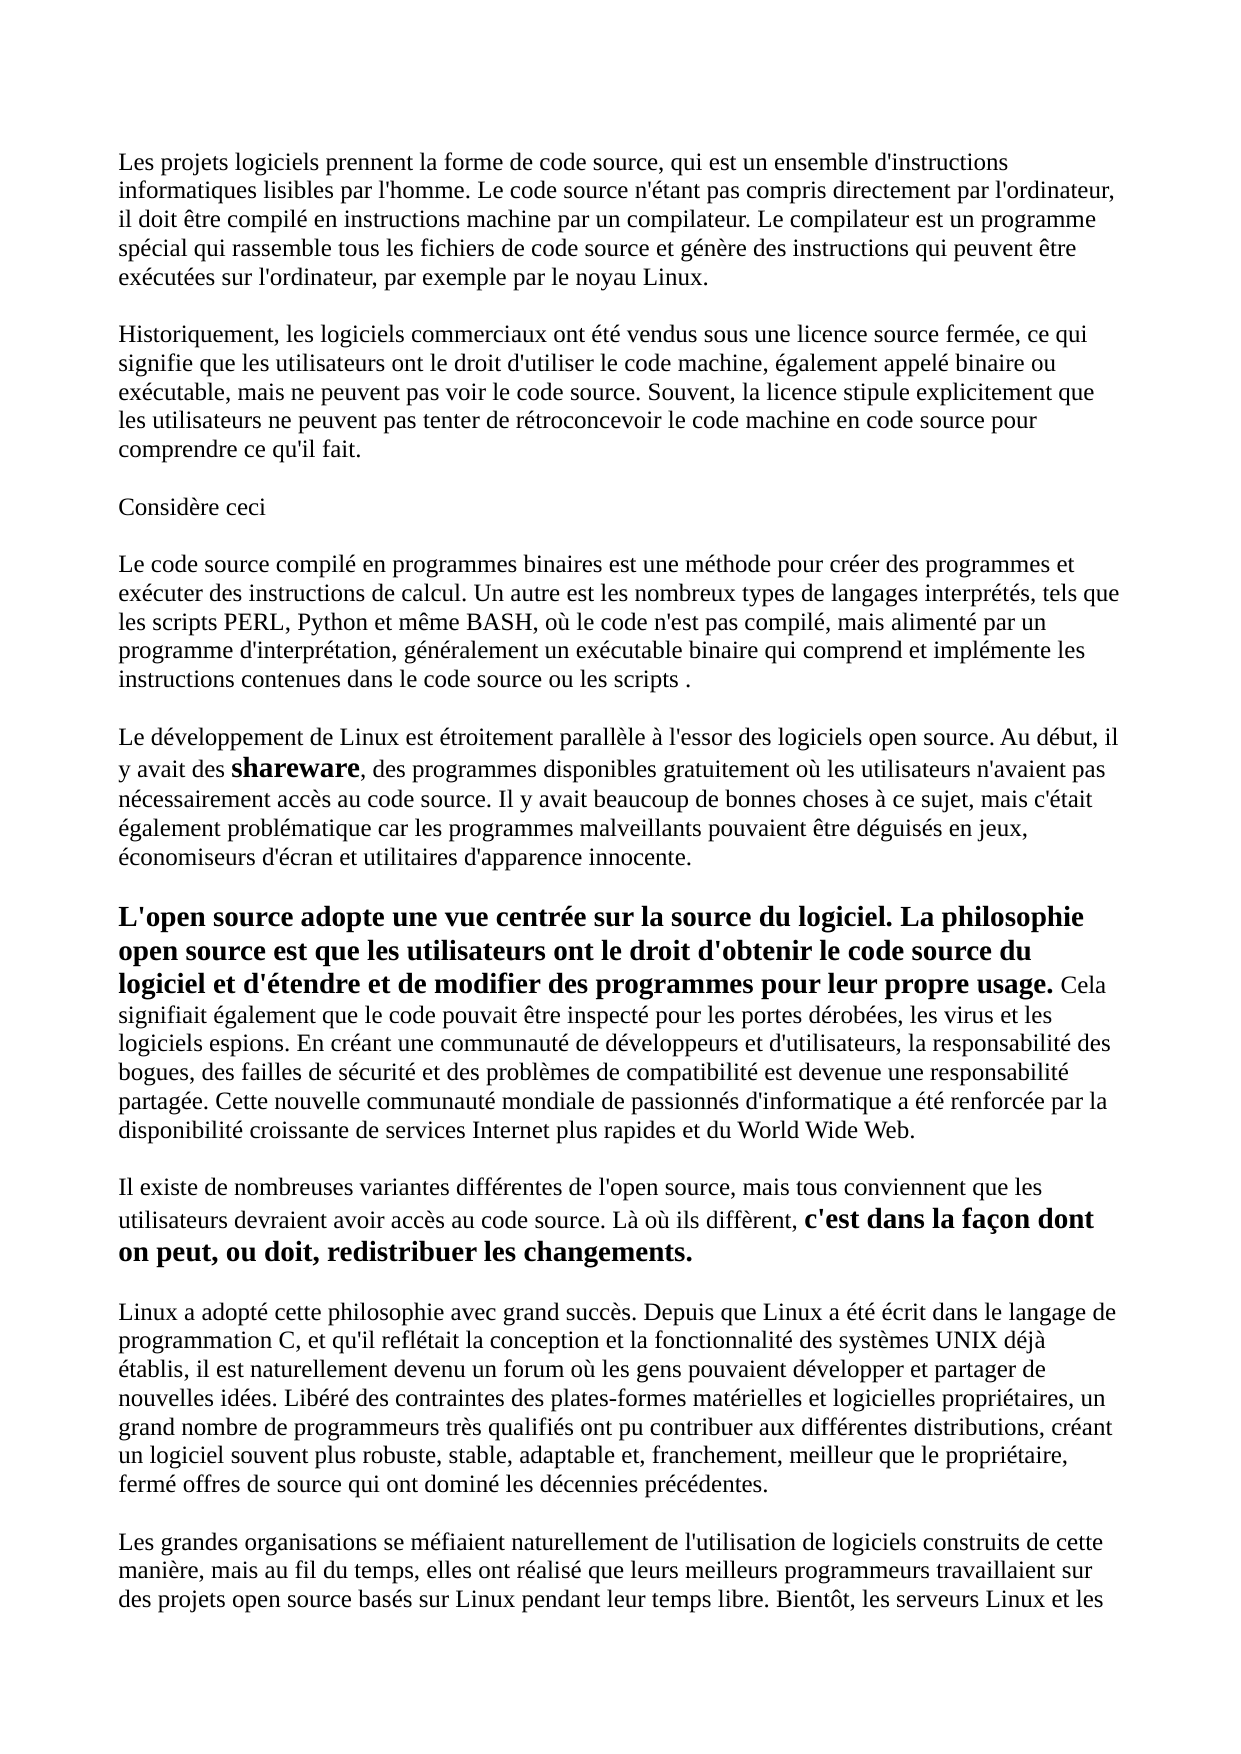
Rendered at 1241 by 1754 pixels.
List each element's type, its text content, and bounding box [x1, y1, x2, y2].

text Linux a adopté cette philosophie avec grand succès. Depuis que Linux a été écrit dans le langage de programmation C, et qu'il reflétait la conception et la fonctionnalité des systèmes UNIX déjà établis, il est naturellement devenu un forum où les gens pouvaient développer et partager de nouvelles idées. Libéré des contraintes des plates-formes matérielles et logicielles propriétaires, un grand nombre de programmeurs très qualifiés ont pu contribuer aux différentes distributions, créant un logiciel souvent plus robuste, stable, adaptable et, franchement, meilleur que le propriétaire, fermé offres de source qui ont dominé les décennies précédentes. [118, 1297, 1122, 1498]
text Il existe de nombreuses variantes différentes de l'open source, mais tous conviennent que les utilisateurs devraient avoir accès au code source. Là où ils diffèrent, c'est dans la façon dont on peut, ou doit, redistribuer les changements. [118, 1172, 1122, 1268]
text Les grandes organisations se méfiaient naturellement de l'utilisation de logiciels construits de cette manière, mais au fil du temps, elles ont réalisé que leurs meilleurs programmeurs travaillaient sur des projets open source basés sur Linux pendant leur temps libre. Bientôt, les serveurs Linux et les [118, 1527, 1122, 1613]
text Le développement de Linux est étroitement parallèle à l'essor des logiciels open source. Au début, il y avait des shareware, des programmes disponibles gratuitement où les utilisateurs n'avaient pas nécessairement accès au code source. Il y avait beaucoup de bonnes choses à ce sujet, mais c'était également problématique car les programmes malveillants pouvaient être déguisés en jeux, économiseurs d'écran et utilitaires d'apparence innocente. [118, 722, 1122, 870]
text L'open source adopte une vue centrée sur la source du logiciel. La philosophie open source est que les utilisateurs ont le droit d'obtenir le code source du logiciel et d'étendre et de modifier des programmes pour leur propre usage. Cela signifiait également que le code pouvait être inspecté pour les portes dérobées, les virus et les logiciels espions. En créant une communauté de développeurs et d'utilisateurs, la responsabilité des bogues, des failles de sécurité et des problèmes de compatibilité est devenue une responsabilité partagée. Cette nouvelle communauté mondiale de passionnés d'informatique a été renforcée par la disponibilité croissante de services Internet plus rapides et du World Wide Web. [118, 899, 1122, 1143]
text Considère ceci [118, 492, 1122, 521]
text Les projets logiciels prennent la forme de code source, qui est un ensemble d'instructions informatiques lisibles par l'homme. Le code source n'étant pas compris directement par l'ordinateur, il doit être compilé en instructions machine par un compilateur. Le compilateur est un programme spécial qui rassemble tous les fichiers de code source et génère des instructions qui peuvent être exécutées sur l'ordinateur, par exemple par le noyau Linux. [118, 147, 1122, 291]
text Historiquement, les logiciels commerciaux ont été vendus sous une licence source fermée, ce qui signifie que les utilisateurs ont le droit d'utiliser le code machine, également appelé binaire ou exécutable, mais ne peuvent pas voir le code source. Souvent, la licence stipule explicitement que les utilisateurs ne peuvent pas tenter de rétroconcevoir le code machine en code source pour comprendre ce qu'il fait. [118, 319, 1122, 463]
text Le code source compilé en programmes binaires est une méthode pour créer des programmes et exécuter des instructions de calcul. Un autre est les nombreux types de langages interprétés, tels que les scripts PERL, Python et même BASH, où le code n'est pas compilé, mais alimenté par un programme d'interprétation, généralement un exécutable binaire qui comprend et implémente les instructions contenues dans le code source ou les scripts . [118, 549, 1122, 693]
